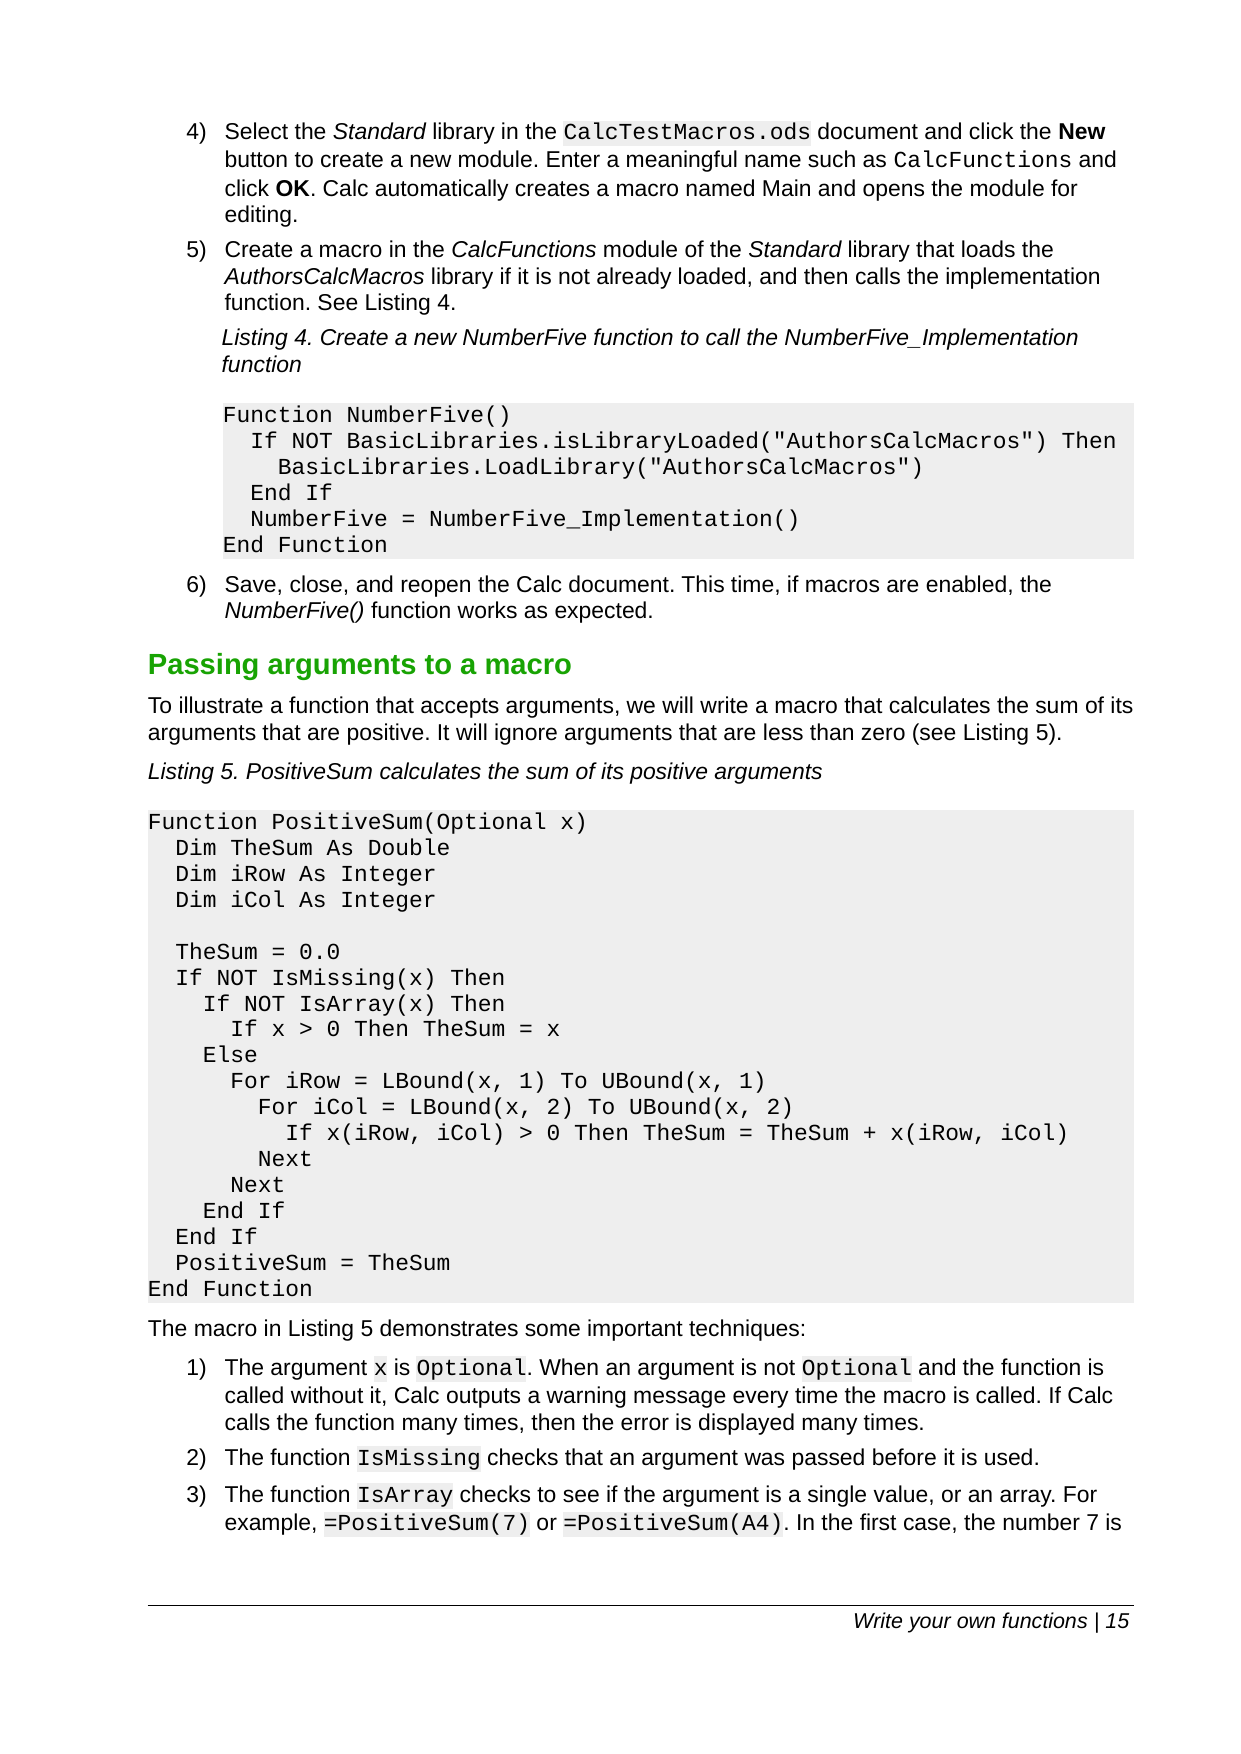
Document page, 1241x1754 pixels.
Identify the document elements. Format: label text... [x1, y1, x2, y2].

list Select the Standard library in the CalcTestMacros.ods document and click the New button to create a new module. Enter a meaningful name such as CalcFunctions and click OK. Calc automatically creates a macro named Main and opens the module for editing. [207, 118, 1134, 227]
text Listing 5. PositiveSum calculates the sum of its positive arguments [148, 758, 1134, 784]
list Create a macro in the CalcFunctions module of the Standard library that loads the AuthorsCalcMacros library if it is not already loaded, and then calls the implementation function. See Listing 4. [207, 236, 1134, 315]
list The function IsMissing checks that an argument was passed before it is used. [207, 1444, 1134, 1472]
text Listing 4. Create a new NumberFive function to call the NumberFive_Implementation function [221, 324, 1134, 377]
text Function NumberFive() If NOT BasicLibraries.isLibraryLoaded("AuthorsCalcMacros") Then BasicLibraries.LoadLibrary("AuthorsCalcMacros") End If NumberFive = NumberFive_Implementation() End Function [223, 403, 1134, 559]
text Function PositiveSum(Optional x) Dim TheSum As Double Dim iRow As Integer Dim iCol As Integer TheSum = 0.0 If NOT IsMissing(x) Then If NOT IsArray(x) Then If x > 0 Then TheSum = x Else For iRow = LBound(x, 1) To UBound(x, 1) For iCol = LBound(x, 2) To UBound(x, 2) If x(iRow, iCol) > 0 Then TheSum = TheSum + x(iRow, iCol) Next Next End If End If PositiveSum = TheSum End Function [148, 810, 1134, 1303]
list Save, close, and reopen the Calc document. This time, if macros are enabled, the NumberFive() function works as expected. [207, 571, 1134, 623]
list The macro in Listing 5 demonstrates some important techniques: [148, 1315, 1134, 1341]
text To illustrate a function that accepts arguments, we will write a macro that calculates the sum of its arguments that are positive. It will ignore arguments that are less than zero (see Listing 5). [148, 692, 1134, 745]
list The argument x is Optional. When an argument is not Optional and the function is called without it, Calc outputs a warning message every time the macro is called. If Calc calls the function many times, then the error is displayed many times. [207, 1354, 1134, 1435]
list The function IsArray checks to see if the argument is a single value, or an array. For example, =PositiveSum(7) or =PositiveSum(A4). In the first case, the number 7 is [207, 1481, 1134, 1537]
subtitle Passing arguments to a macro [148, 647, 1134, 681]
